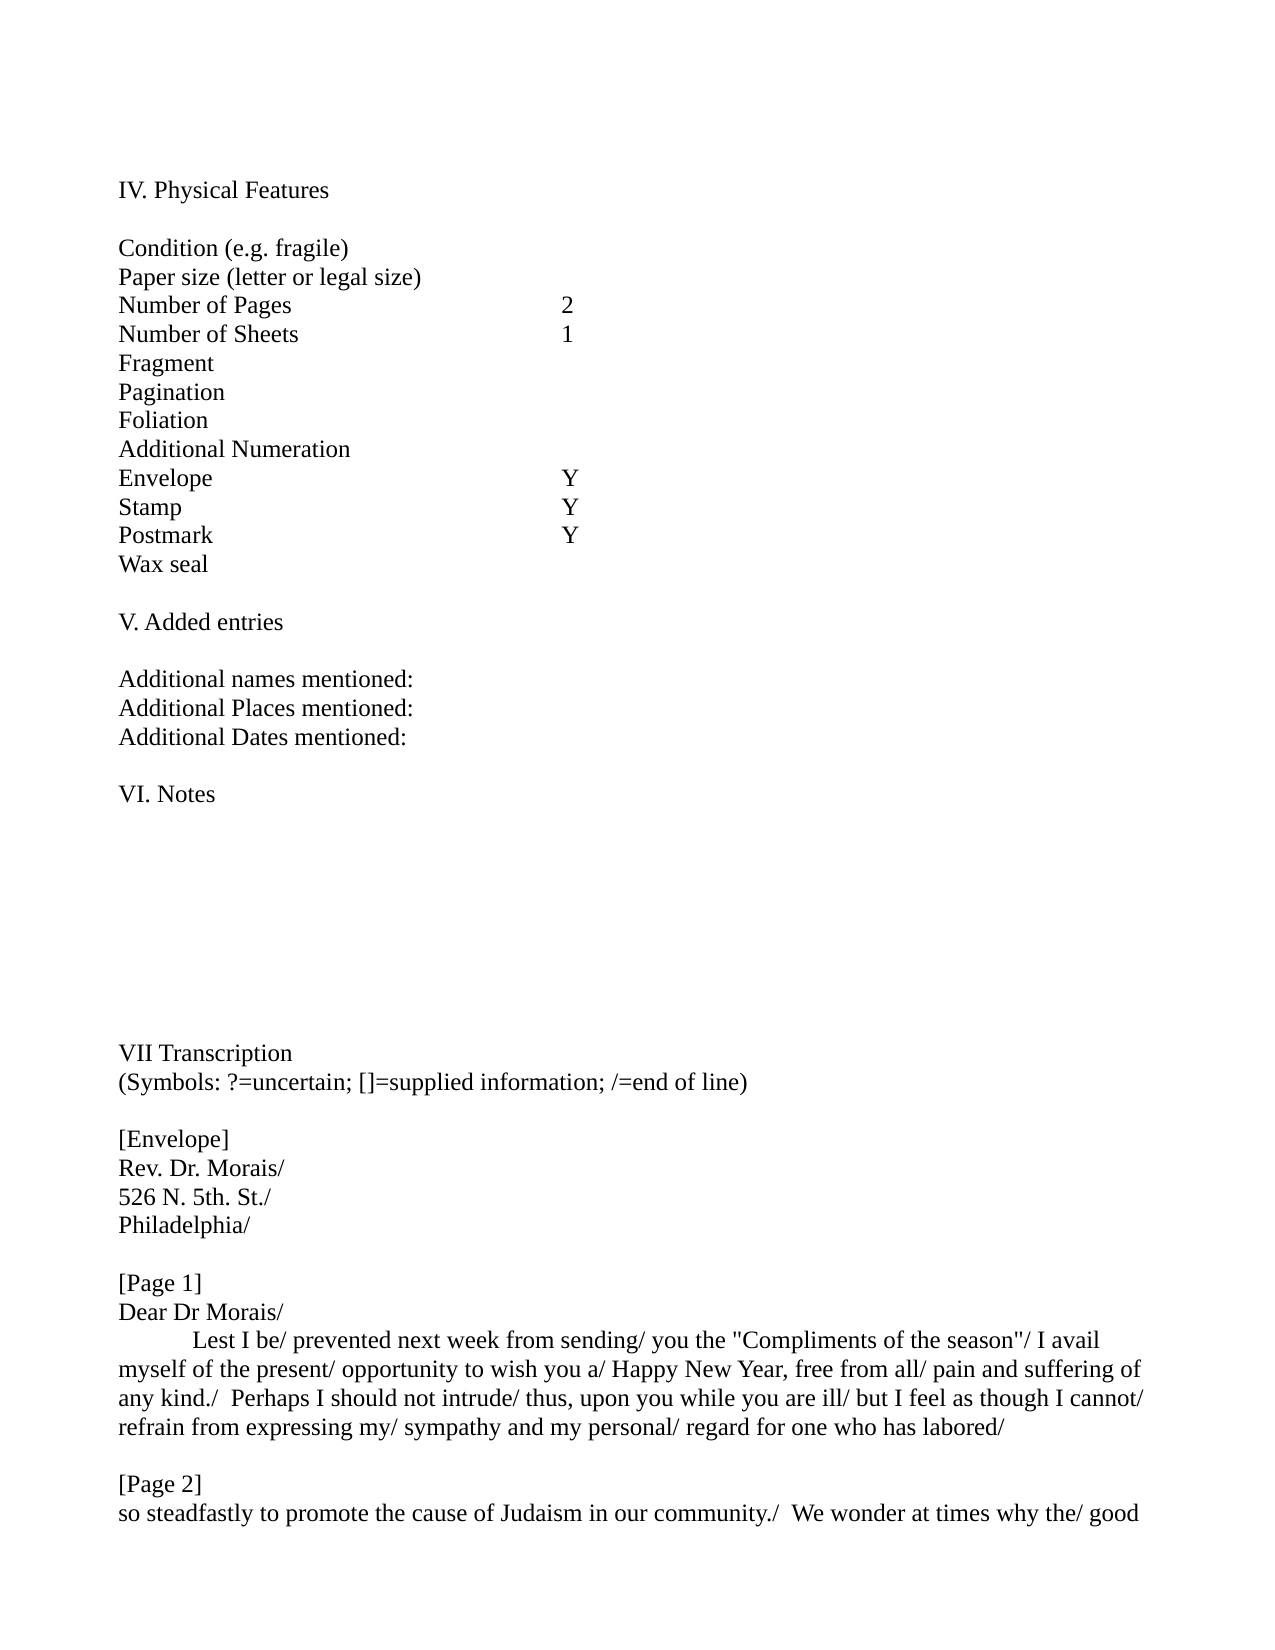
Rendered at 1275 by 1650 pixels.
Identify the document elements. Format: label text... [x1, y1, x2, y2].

text (Symbols: ?=uncertain; []=supplied information; /=end of line) [118, 1067, 1157, 1096]
text [Envelope] [118, 1124, 1157, 1153]
text V. Added entries [118, 607, 1157, 636]
text Additional Numeration [118, 434, 1157, 463]
text [Page 1] [118, 1268, 1157, 1297]
text Additional names mentioned: [118, 664, 1157, 693]
text 526 N. 5th. St./ [118, 1182, 1157, 1211]
text VII Transcription [118, 1038, 1157, 1067]
text Philadelphia/ [118, 1211, 1157, 1239]
text Rev. Dr. Morais/ [118, 1153, 1157, 1182]
text [Page 2] [118, 1469, 1157, 1498]
text Wax seal [118, 549, 1157, 578]
text Additional Places mentioned: [118, 693, 1157, 722]
text Number of Sheets 1 [118, 319, 1157, 348]
text Condition (e.g. fragile) [118, 233, 1157, 262]
text Dear Dr Morais/ [118, 1297, 1157, 1326]
text so steadfastly to promote the cause of Judaism in our community./ We wonder at times why the/ good [118, 1498, 1157, 1527]
text Pagination [118, 377, 1157, 406]
text Fragment [118, 348, 1157, 377]
text Additional Dates mentioned: [118, 722, 1157, 751]
text Number of Pages 2 [118, 291, 1157, 319]
text Postma rk Y [118, 521, 1157, 549]
text Lest I be/ prevented next week from sending/ you the "Compliments of the season"/ I avail myself of the present/ opportunity to wish you a/ Happy New Year, free from all/ pain and suffering of any kind./ Perhaps I should not intrude/ thus, upon you while you are ill/ but I feel as though I cannot/ refrain from expressing my/ sympathy and my personal/ regard for one who has labored/ [118, 1326, 1157, 1441]
text Stamp Y [118, 492, 1157, 521]
text VI. Notes [118, 779, 1157, 808]
text Paper size (letter or legal size) [118, 262, 1157, 291]
text IV. Physical Features [118, 176, 1157, 204]
text Foliation [118, 406, 1157, 434]
text Envelope Y [118, 463, 1157, 492]
